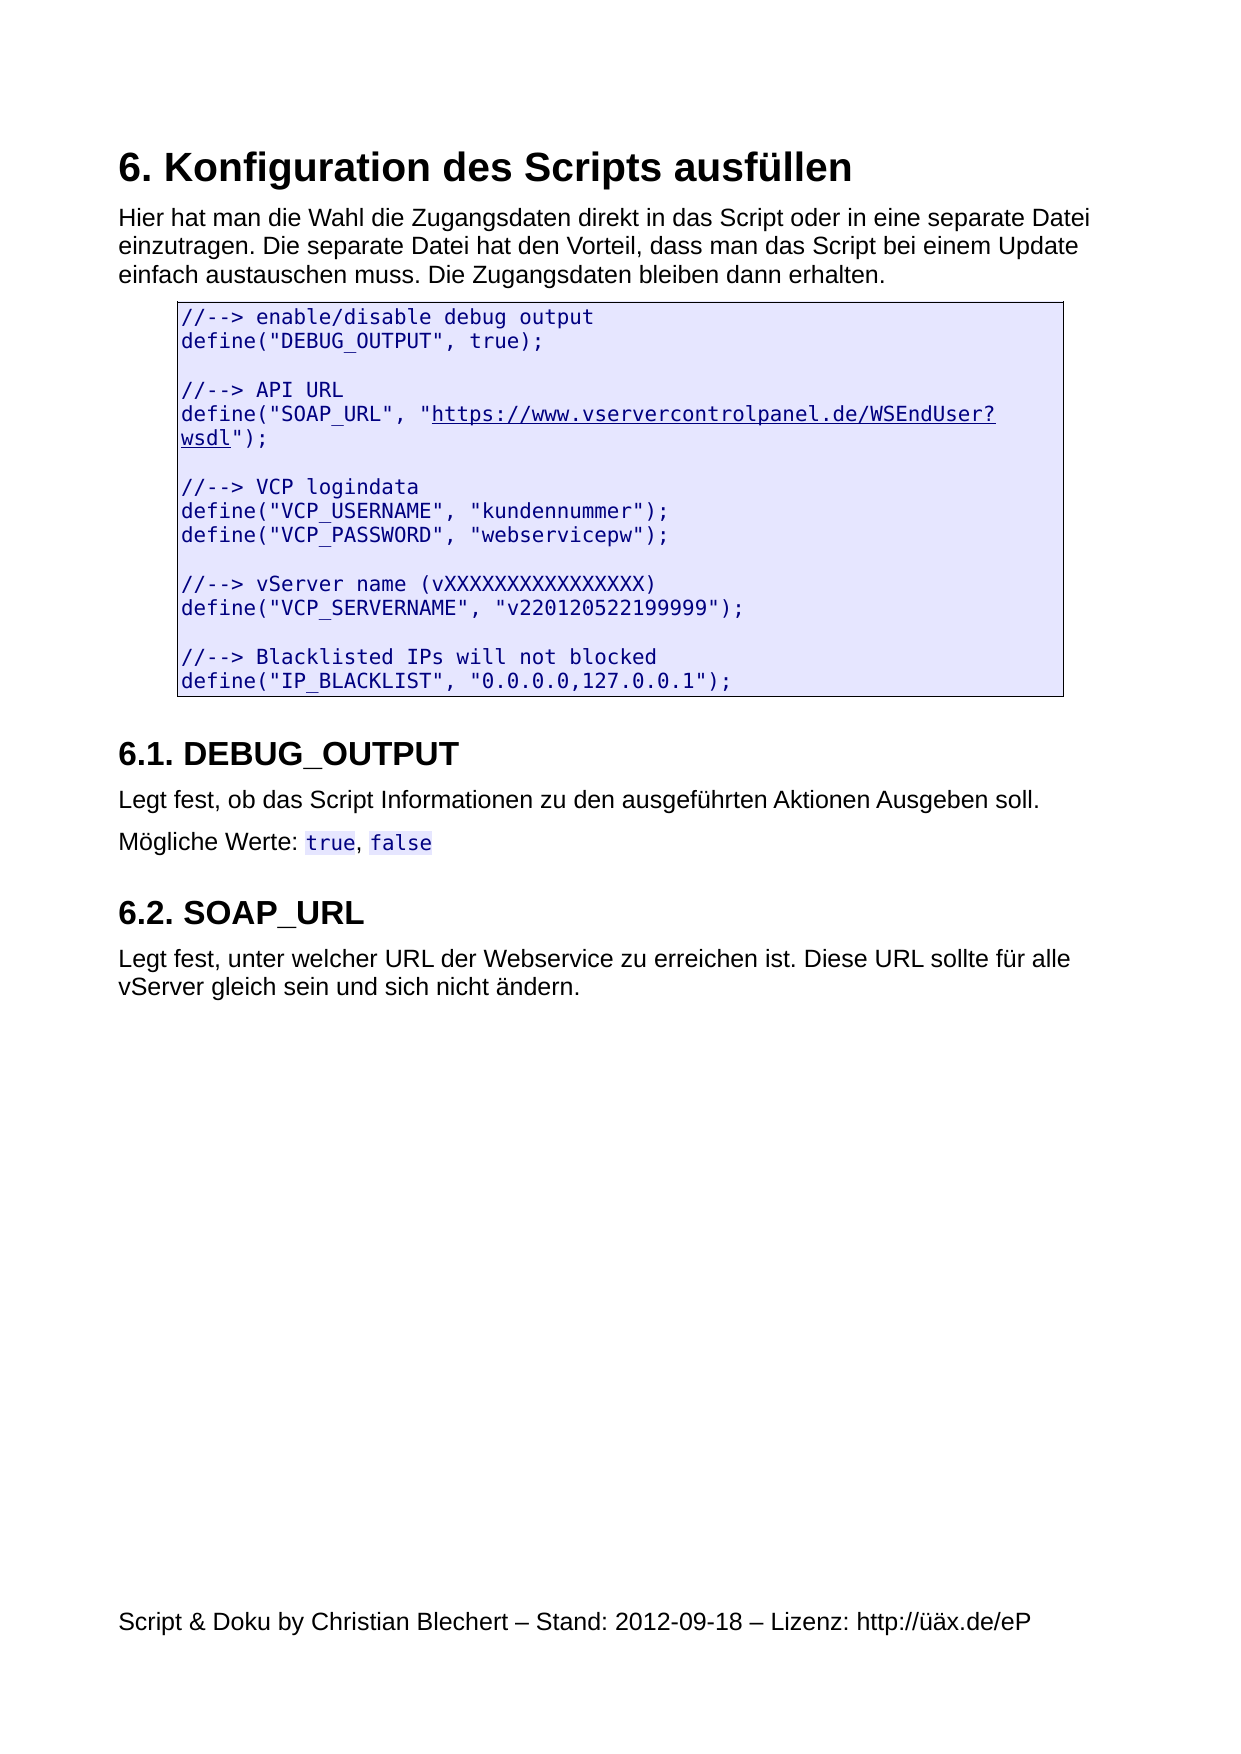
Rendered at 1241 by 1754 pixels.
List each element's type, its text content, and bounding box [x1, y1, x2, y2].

subtitle DEBUG_OUTPUT [118, 734, 1122, 773]
text Hier hat man die Wahl die Zugangsdaten direkt in das Script oder in eine separate Datei einzutragen. Die separate Datei hat den Vorteil, dass man das Script bei einem Update einfach austauschen muss. Die Zugangsdaten bleiben dann erhalten. [118, 203, 1122, 289]
text Legt fest, ob das Script Informationen zu den ausgeführten Aktionen Ausgeben soll. [118, 785, 1122, 814]
text Mögliche Werte: true, false [118, 826, 1122, 855]
text Legt fest, unter welcher URL der Webservice zu erreichen ist. Diese URL sollte für alle vServer gleich sein und sich nicht ändern. [118, 944, 1122, 1001]
subtitle Konfiguration des Scripts ausfüllen [118, 143, 1122, 190]
text //--> enable/disable debug output define("DEBUG_OUTPUT", true); //--> API URL define("SOAP_URL", "https://www.vservercontrolpanel.de/WSEndUser?wsdl"); //--> VCP logindata define("VCP_USERNAME", "kundennummer"); define("VCP_PASSWORD", "webservicepw"); //--> vServer name (vXXXXXXXXXXXXXXXX) define("VCP_SERVERNAME", "v220120522199999"); //--> Blacklisted IPs will not blocked define("IP_BLACKLIST", "0.0.0.0,127.0.0.1"); [178, 303, 1063, 696]
subtitle SOAP_URL [118, 893, 1122, 931]
